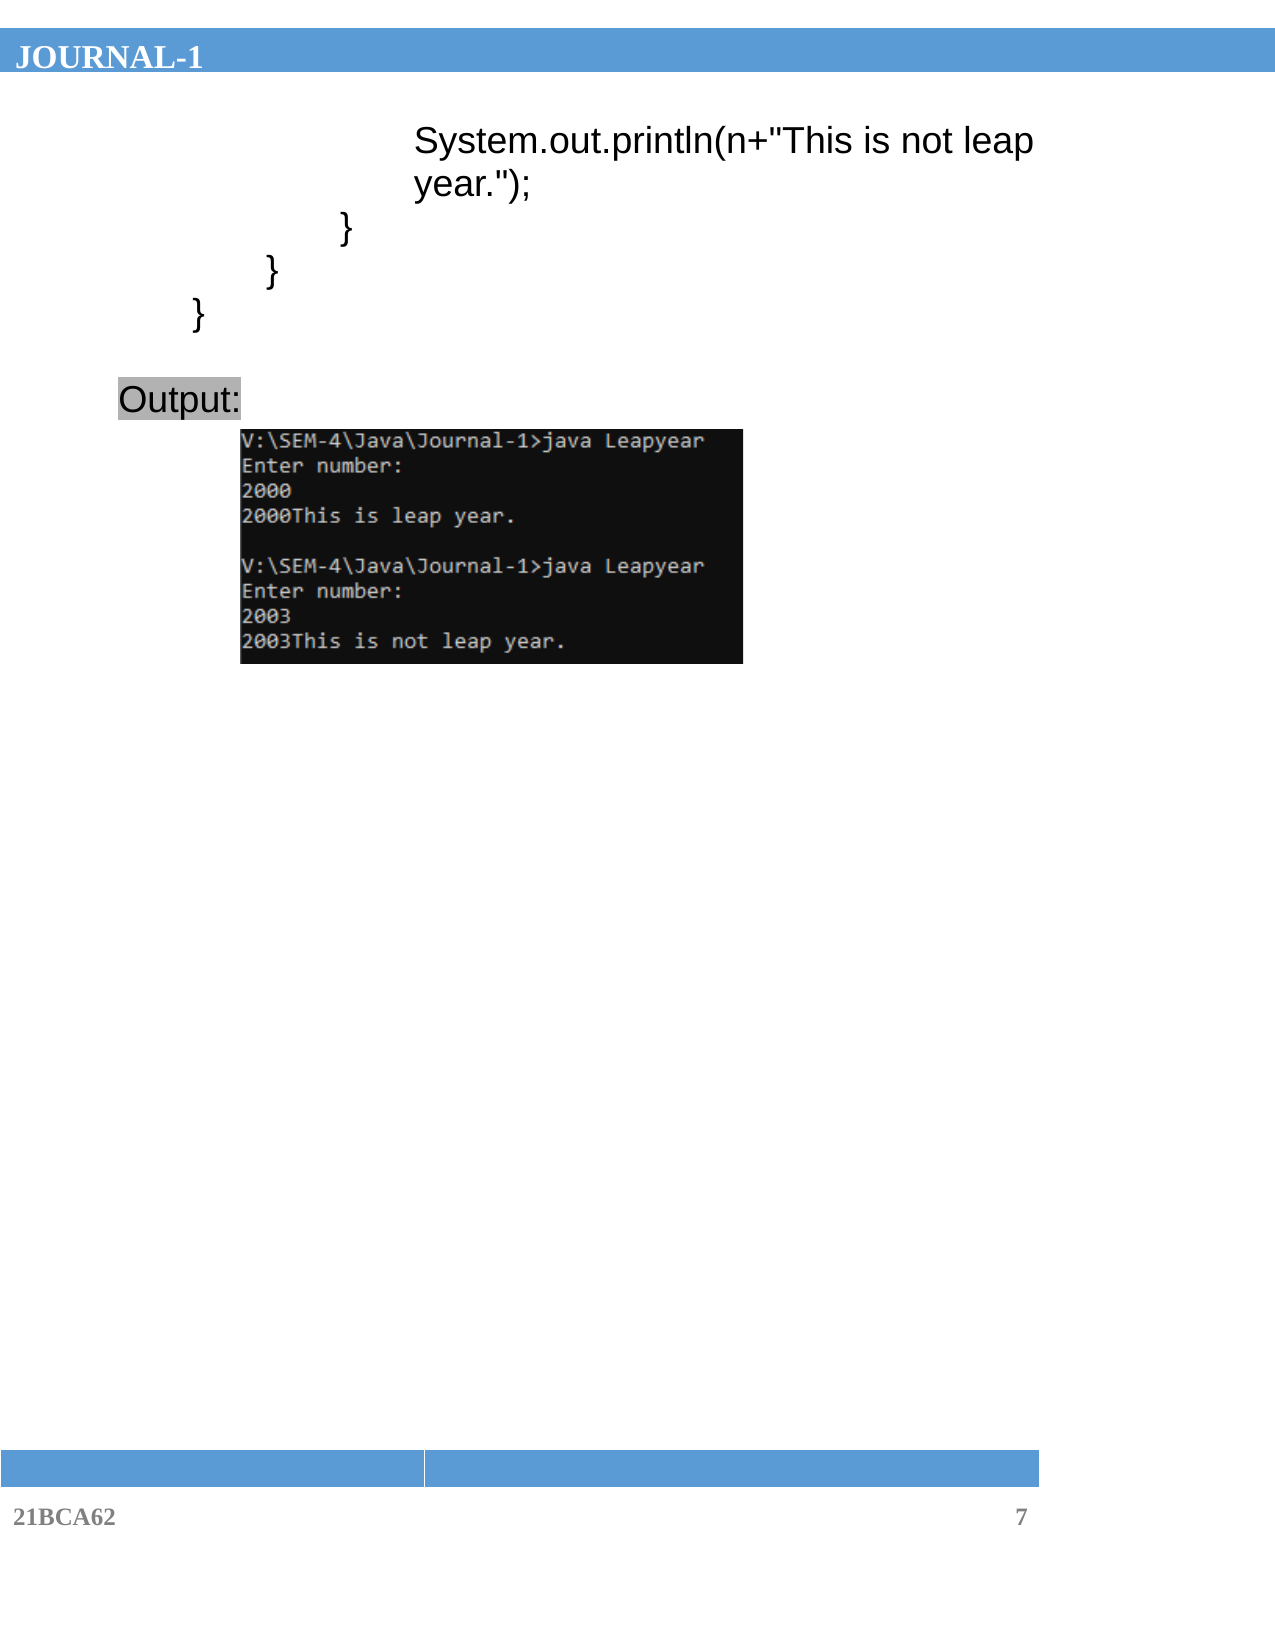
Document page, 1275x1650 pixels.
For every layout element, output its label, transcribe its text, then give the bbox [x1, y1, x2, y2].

list Output: [118, 377, 1157, 420]
list System.out.println(n+"This is not leap year."); [118, 118, 1157, 204]
list } [118, 291, 1157, 334]
list } [118, 247, 1157, 291]
list } [118, 204, 1157, 247]
